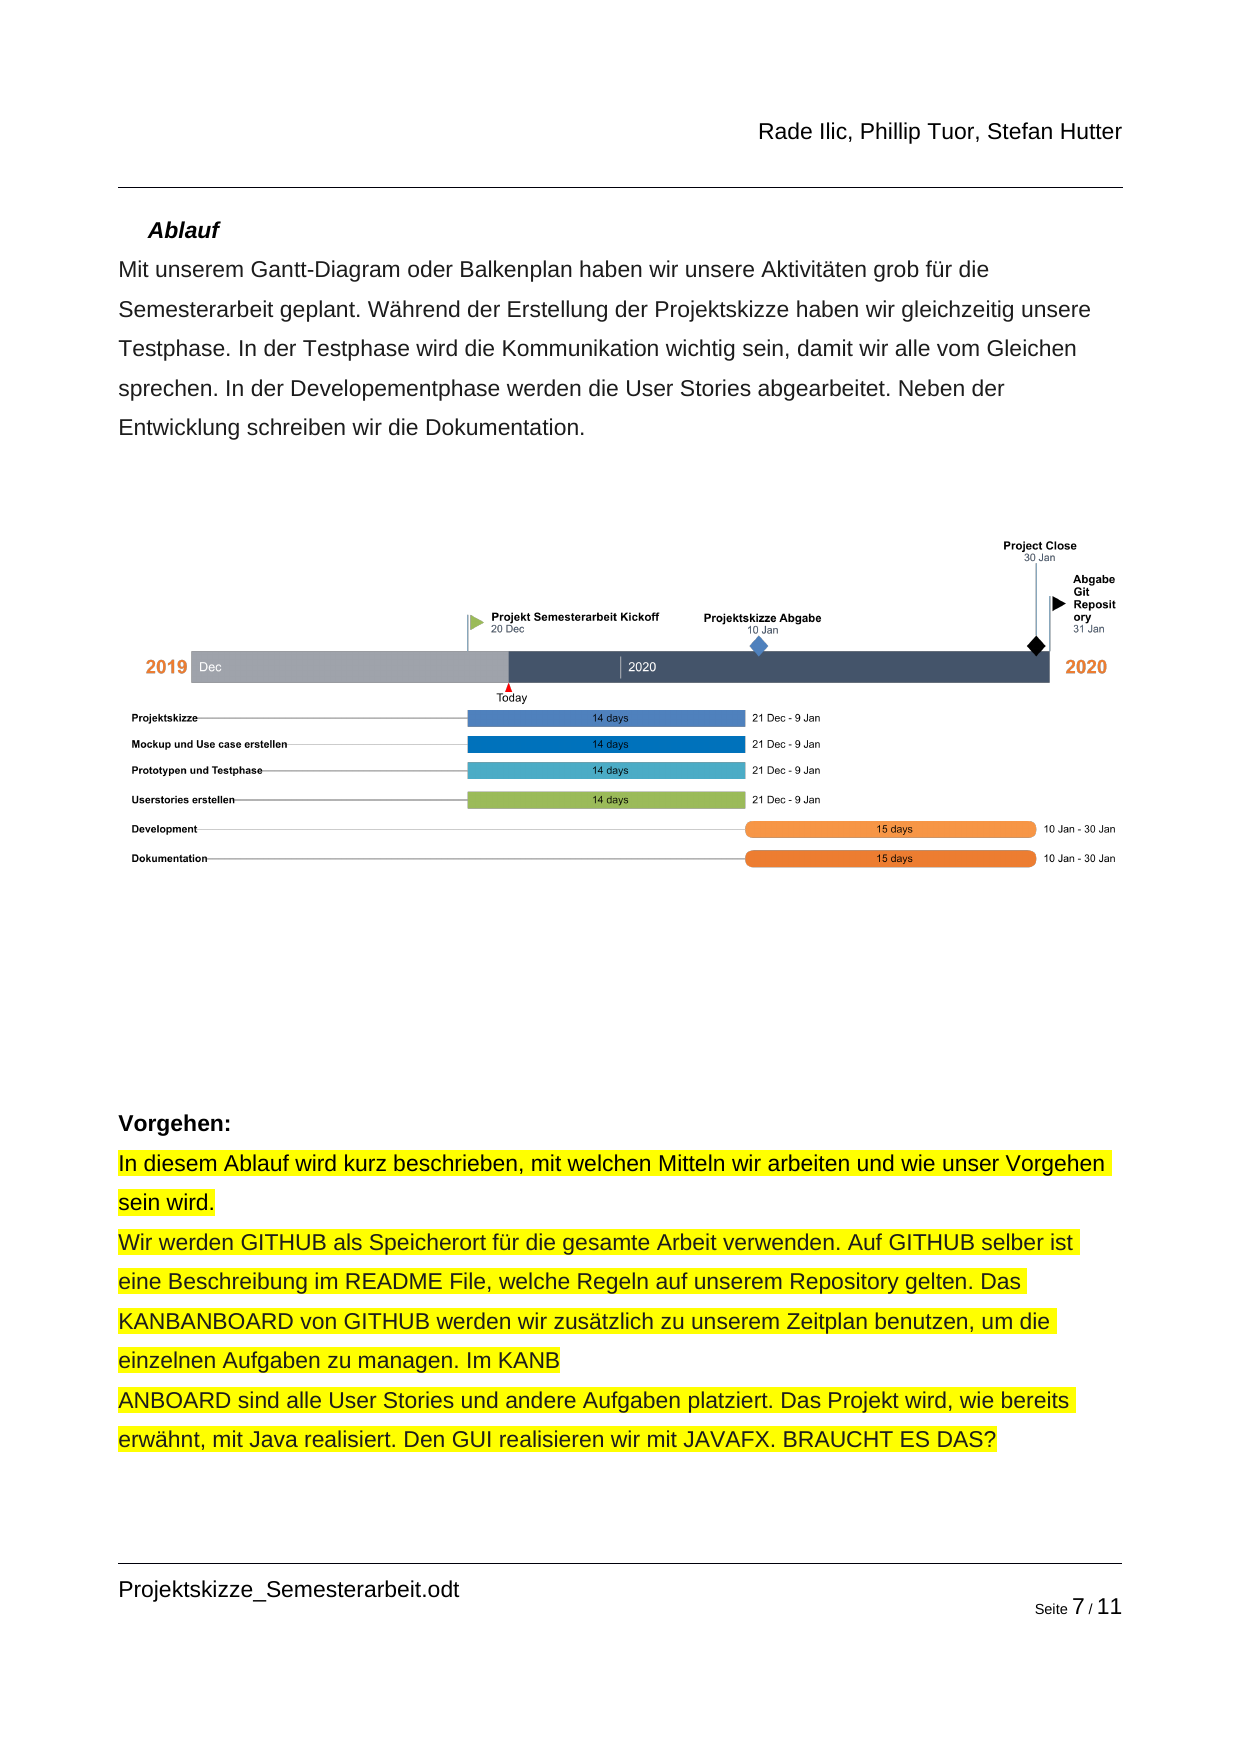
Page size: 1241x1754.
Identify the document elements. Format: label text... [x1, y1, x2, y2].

text Vorgehen: [118, 1110, 1125, 1137]
text Ablauf [118, 217, 1122, 243]
text ANBOARD sind alle User Stories und andere Aufgaben platziert. Das Projekt wird, wie bereits erwähnt, mit Java realisiert. Den GUI realisieren wir mit JAVAFX. BRAUCHT ES DAS? [118, 1387, 1122, 1452]
picture [118, 453, 1123, 1019]
text Wir werden GITHUB als Speicherort für die gesamte Arbeit verwenden. Auf GITHUB selber ist eine Beschreibung im README File, welche Regeln auf unserem Repository gelten. Das KANBANBOARD von GITHUB werden wir zusätzlich zu unserem Zeitplan benutzen, um die einzelnen Aufgaben zu managen. Im KANB [118, 1229, 1122, 1373]
text Mit unserem Gantt-Diagram oder Balkenplan haben wir unsere Aktivitäten grob für die Semesterarbeit geplant. Während der Erstellung der Projektskizze haben wir gleichzeitig unsere Testphase. In der Testphase wird die Kommunikation wichtig sein, damit wir alle vom Gleichen sprechen. In der Developementphase werden die User Stories abgearbeitet. Neben der Entwicklung schreiben wir die Dokumentation. [118, 256, 1122, 440]
text In diesem Ablauf wird kurz beschrieben, mit welchen Mitteln wir arbeiten und wie unser Vorgehen sein wird. [118, 1150, 1125, 1216]
